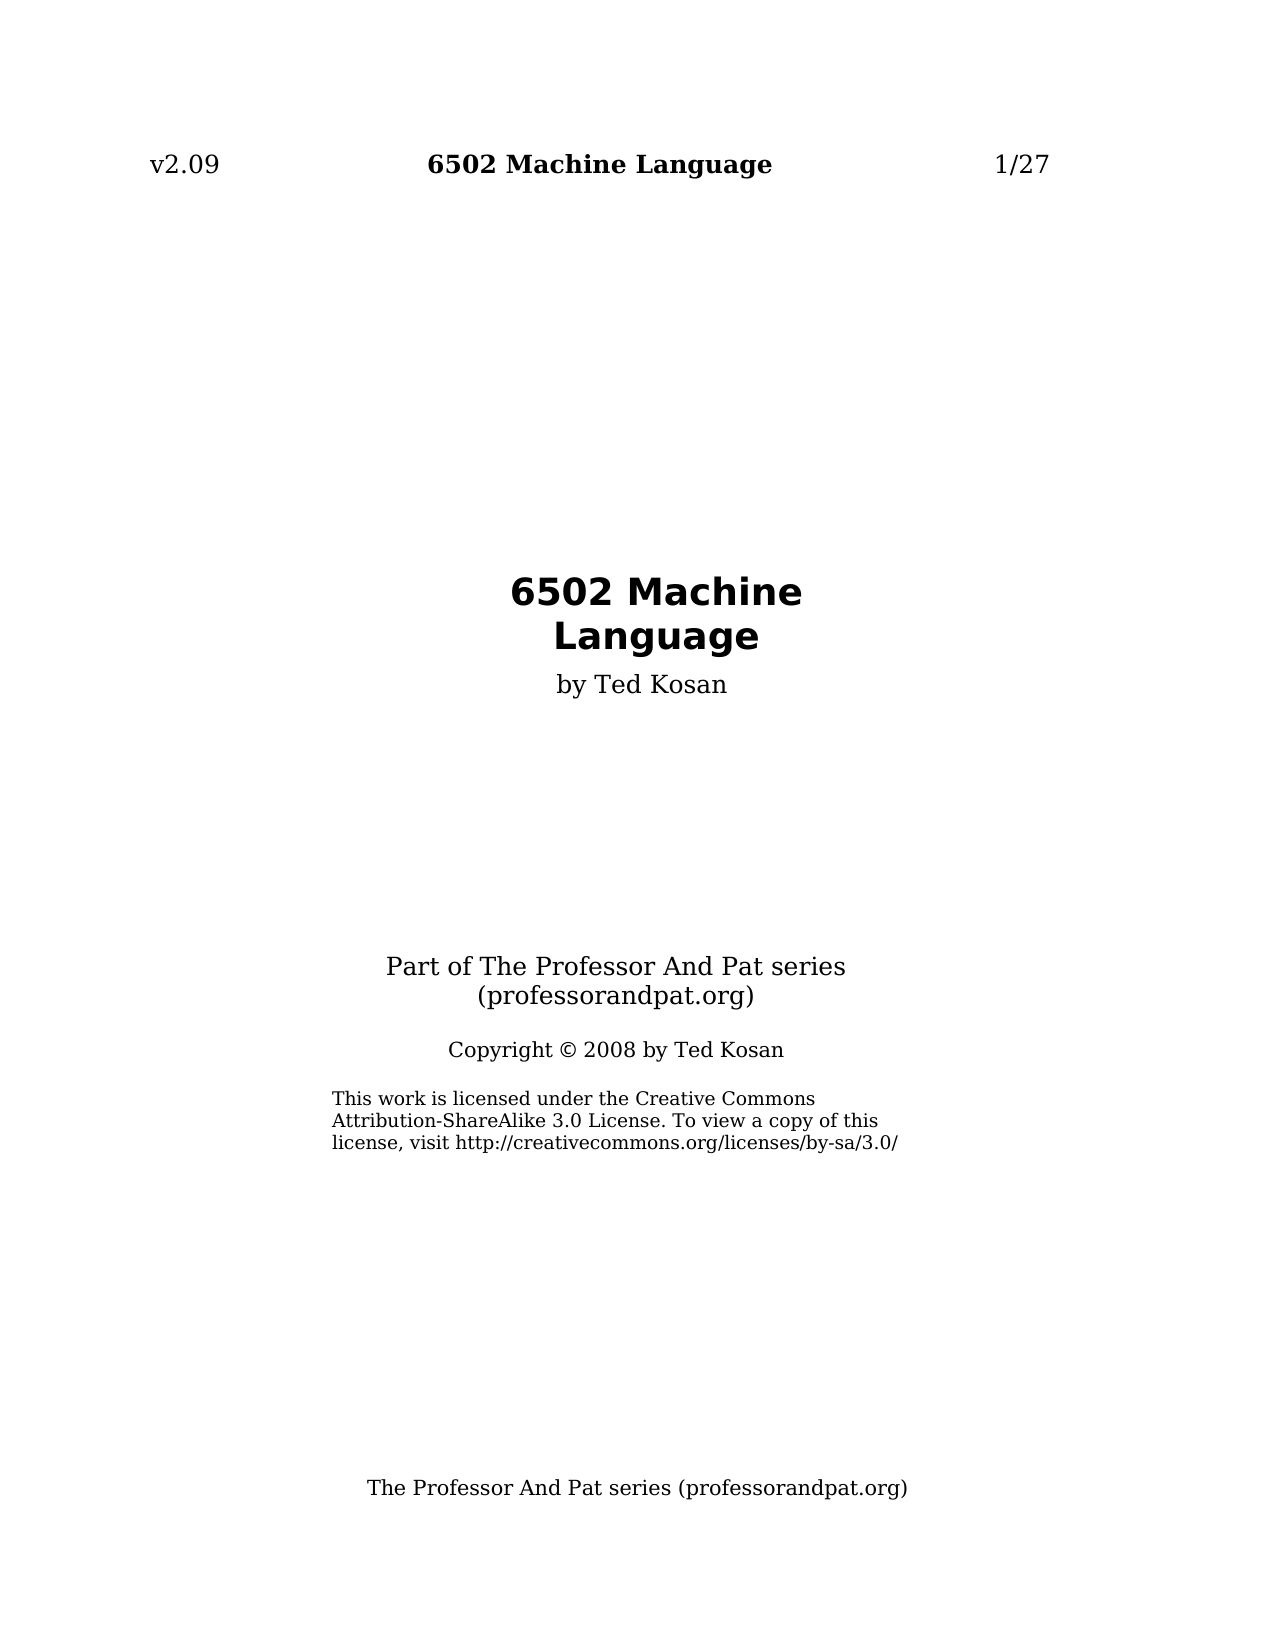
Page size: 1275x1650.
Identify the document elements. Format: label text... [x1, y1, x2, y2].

text Copyright © 2008 by Ted Kosan [332, 1035, 900, 1063]
text This work is licensed under the Creative Commons Attribution-ShareAlike 3.0 License. To view a copy of this license, visit http://creativecommons.org/licenses/by-sa/3.0/ [332, 1088, 900, 1153]
text by Ted Kosan [425, 671, 858, 700]
subtitle 6502 Machine Language [425, 571, 858, 658]
text Part of The Professor And Pat series (professorandpat.org) [332, 952, 900, 1011]
